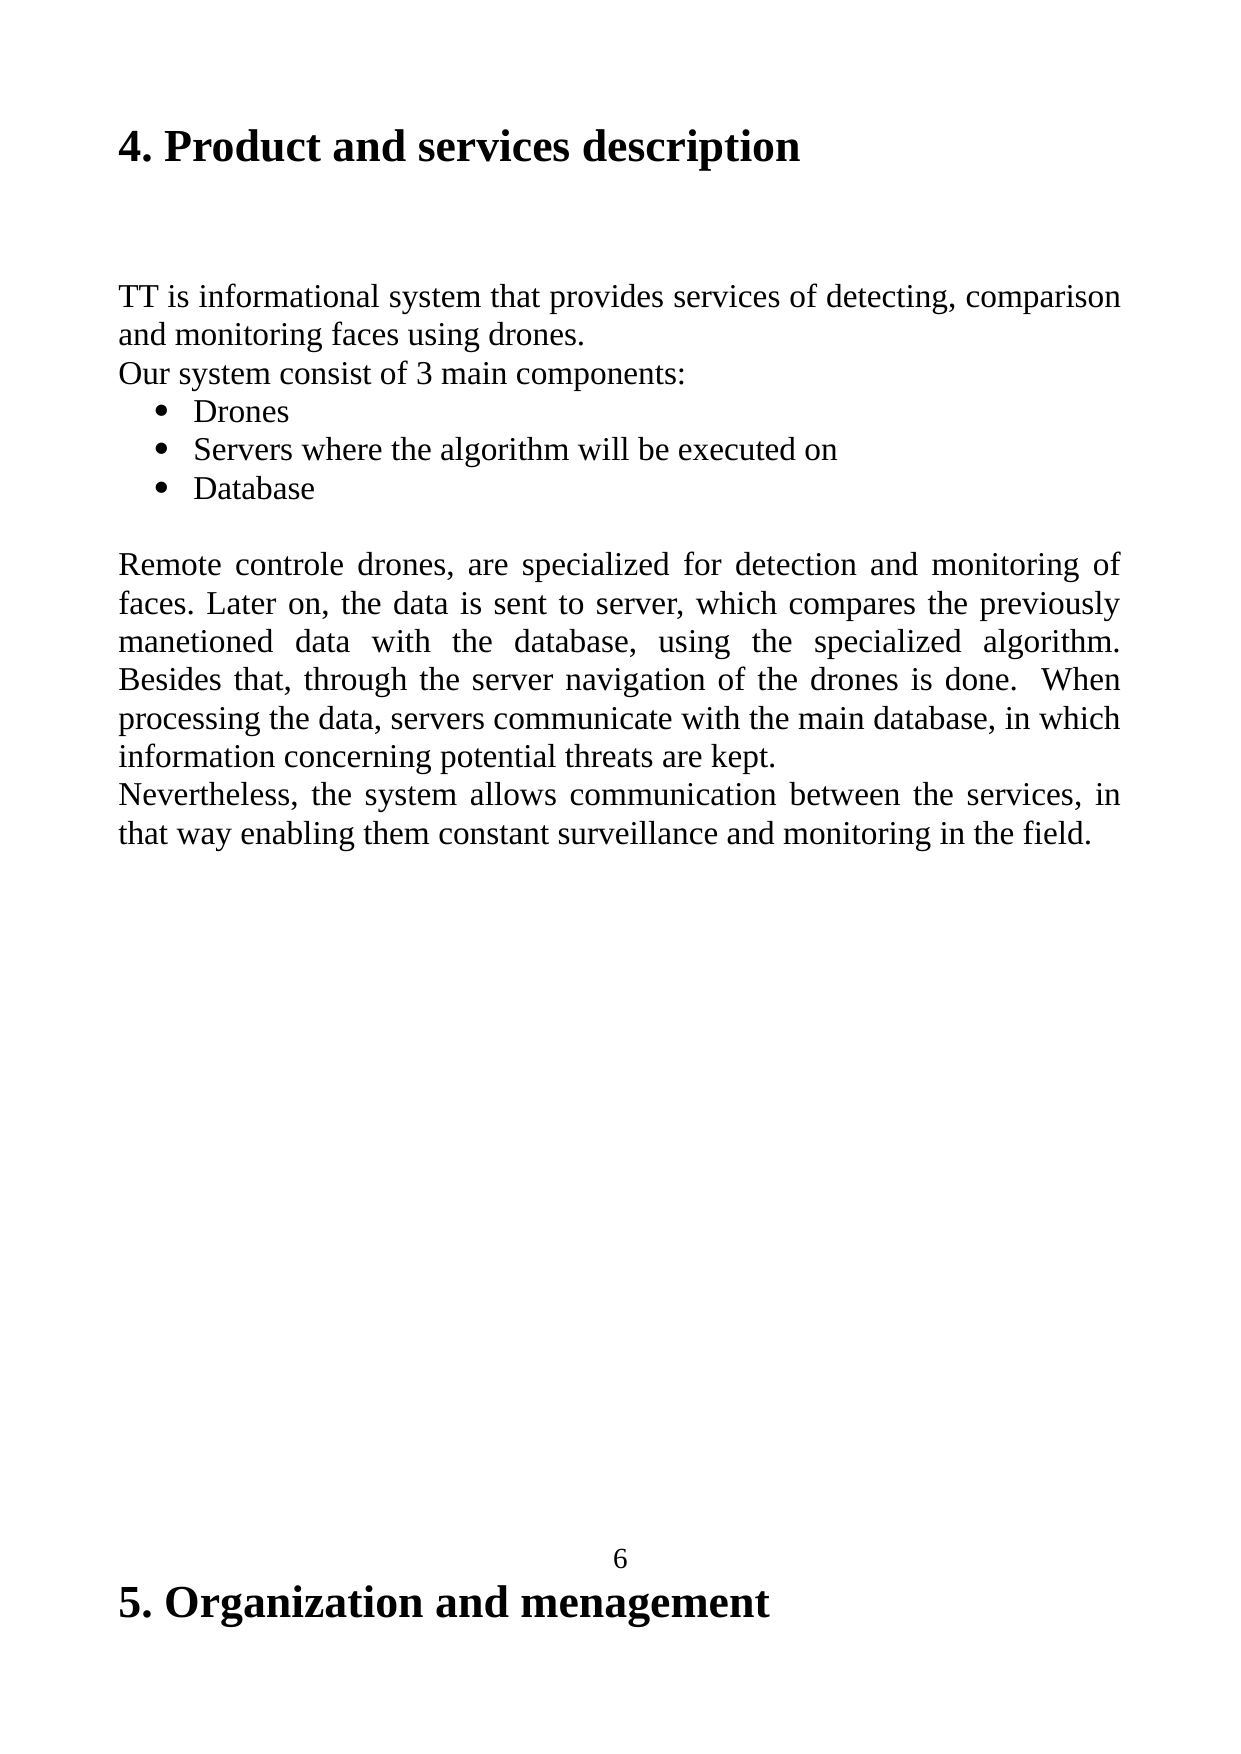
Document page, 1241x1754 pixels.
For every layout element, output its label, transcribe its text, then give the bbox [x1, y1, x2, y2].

list Database [156, 468, 1122, 506]
text 4. Product and services description [118, 118, 1122, 171]
text 6 [118, 1541, 1122, 1575]
text Nevertheless, the system allows communication between the services, in that way enabling them constant surveillance and monitoring in the field. [118, 774, 1122, 851]
text Our system consist of 3 main components: [118, 353, 1122, 391]
text Remote controle drones, are specialized for detection and monitoring of faces. Later on, the data is sent to server, which compares the previously manetioned data with the database, using the specialized algorithm. Besides that, through the server navigation of the drones is done. When processing the data, servers communicate with the main database, in which information concerning potential threats are kept. [118, 544, 1122, 774]
text TT is informational system that provides services of detecting, comparison and monitoring faces using drones. [118, 276, 1122, 353]
list Servers where the algorithm will be executed on [156, 429, 1122, 468]
list Drones [156, 391, 1122, 429]
text 5. Organization and menagement [118, 1575, 1122, 1627]
